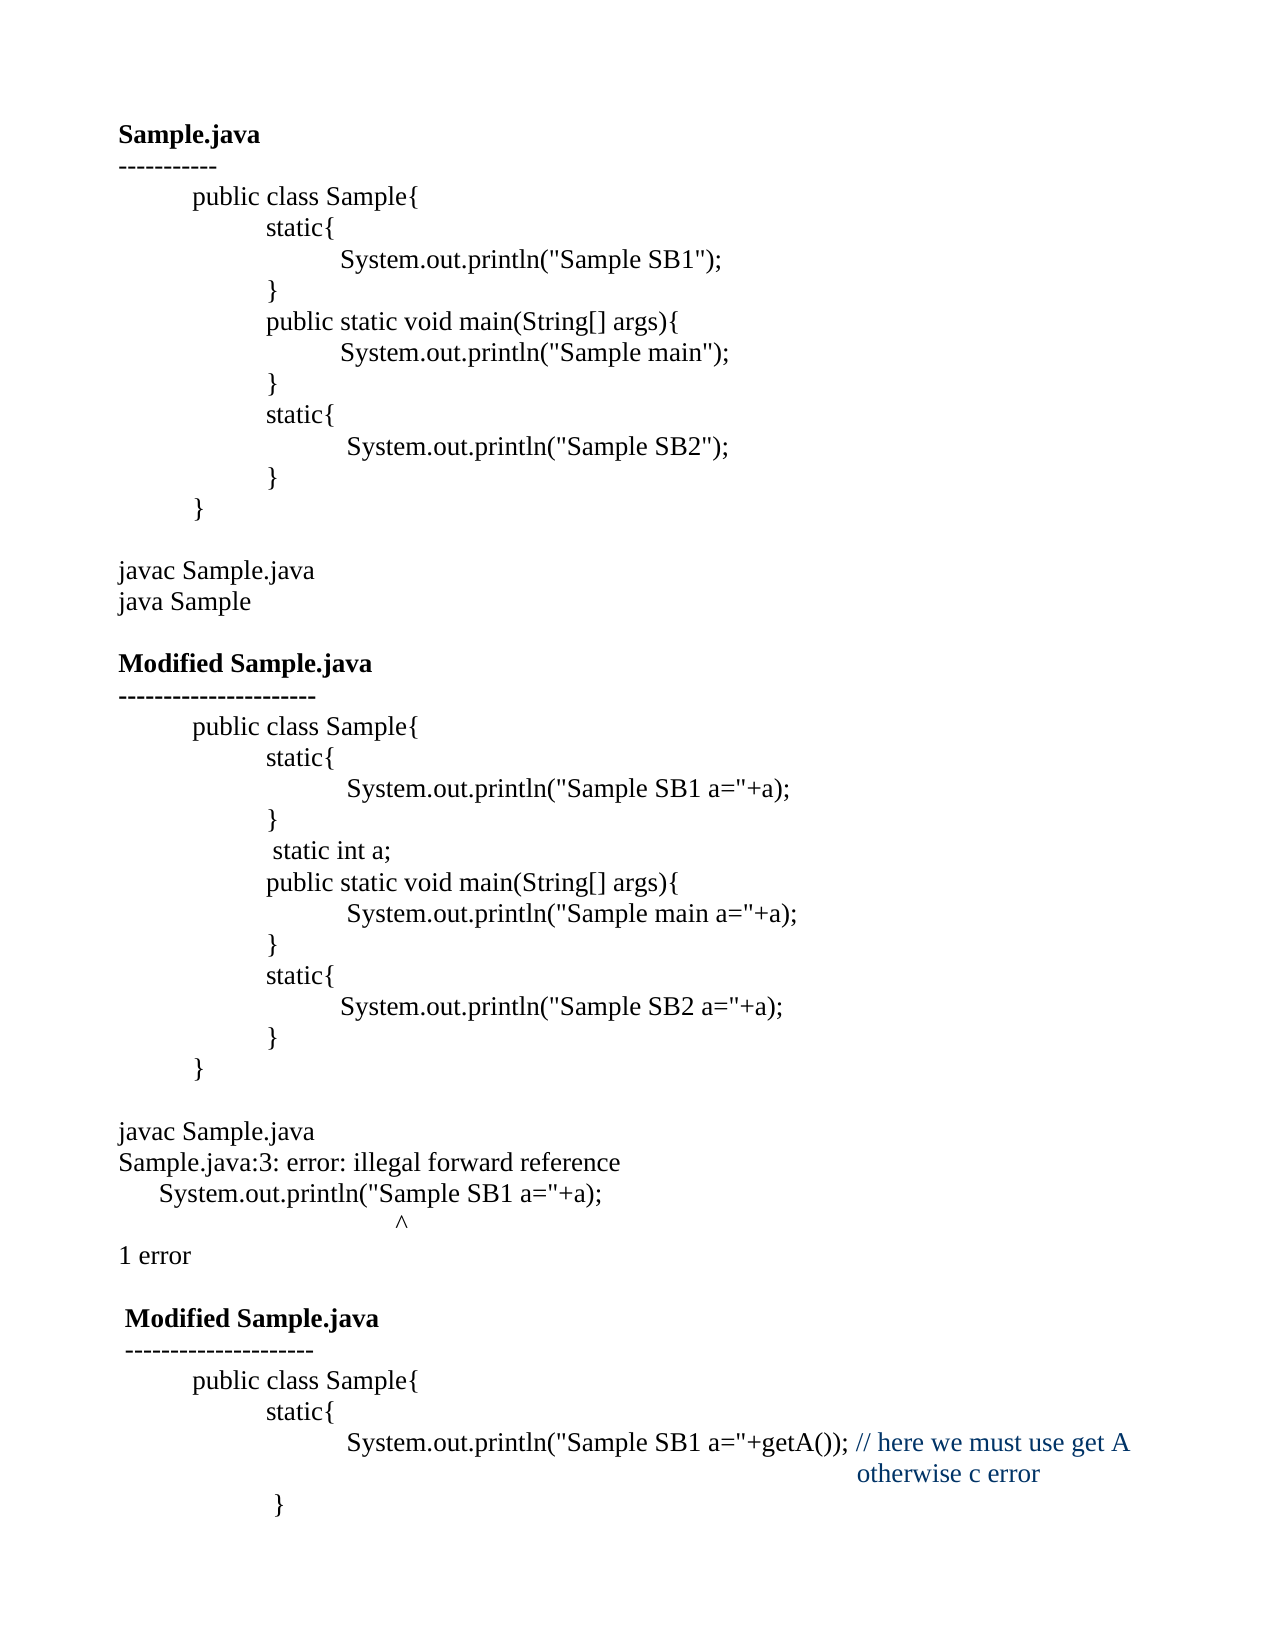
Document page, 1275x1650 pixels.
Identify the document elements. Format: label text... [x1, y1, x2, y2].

text } [118, 367, 1157, 398]
text 1 error [118, 1239, 1157, 1271]
text static{ [118, 959, 1157, 990]
text System.out.println("Sample SB2"); [118, 429, 1157, 461]
text static{ [118, 398, 1157, 429]
text ----------- [118, 149, 1157, 180]
text } [118, 274, 1157, 305]
text System.out.println("Sample main a="+a); [118, 897, 1157, 928]
text ^ [118, 1208, 1157, 1239]
text --------------------- [118, 1333, 1157, 1364]
text } [118, 928, 1157, 959]
text javac Sample.java [118, 1115, 1157, 1146]
text javac Sample.java [118, 554, 1157, 585]
text static{ [118, 741, 1157, 772]
text System.out.println("Sample SB1 a="+a); [118, 1177, 1157, 1208]
text public class Sample{ [118, 710, 1157, 741]
text } [118, 492, 1157, 523]
text public static void main(String[] args){ [118, 305, 1157, 336]
text public static void main(String[] args){ [118, 866, 1157, 897]
text ---------------------- [118, 679, 1157, 710]
text } [118, 461, 1157, 492]
text static int a; [118, 834, 1157, 866]
text java Sample [118, 585, 1157, 616]
text System.out.println("Sample SB1"); [118, 243, 1157, 274]
text public class Sample{ [118, 180, 1157, 212]
text System.out.println("Sample SB1 a="+getA()); // here we must use get A otherwise c error [118, 1426, 1157, 1488]
text Sample.java:3: error: illegal forward reference [118, 1146, 1157, 1177]
text Modified Sample.java [118, 1302, 1157, 1333]
text } [118, 1488, 1157, 1520]
text public class Sample{ [118, 1364, 1157, 1395]
text System.out.println("Sample main"); [118, 336, 1157, 367]
text System.out.println("Sample SB2 a="+a); [118, 990, 1157, 1021]
text static{ [118, 212, 1157, 243]
text } [118, 803, 1157, 834]
text Sample.java [118, 118, 1157, 149]
text System.out.println("Sample SB1 a="+a); [118, 772, 1157, 803]
text } [118, 1052, 1157, 1084]
text static{ [118, 1395, 1157, 1426]
text } [118, 1021, 1157, 1052]
text Modified Sample.java [118, 648, 1157, 679]
